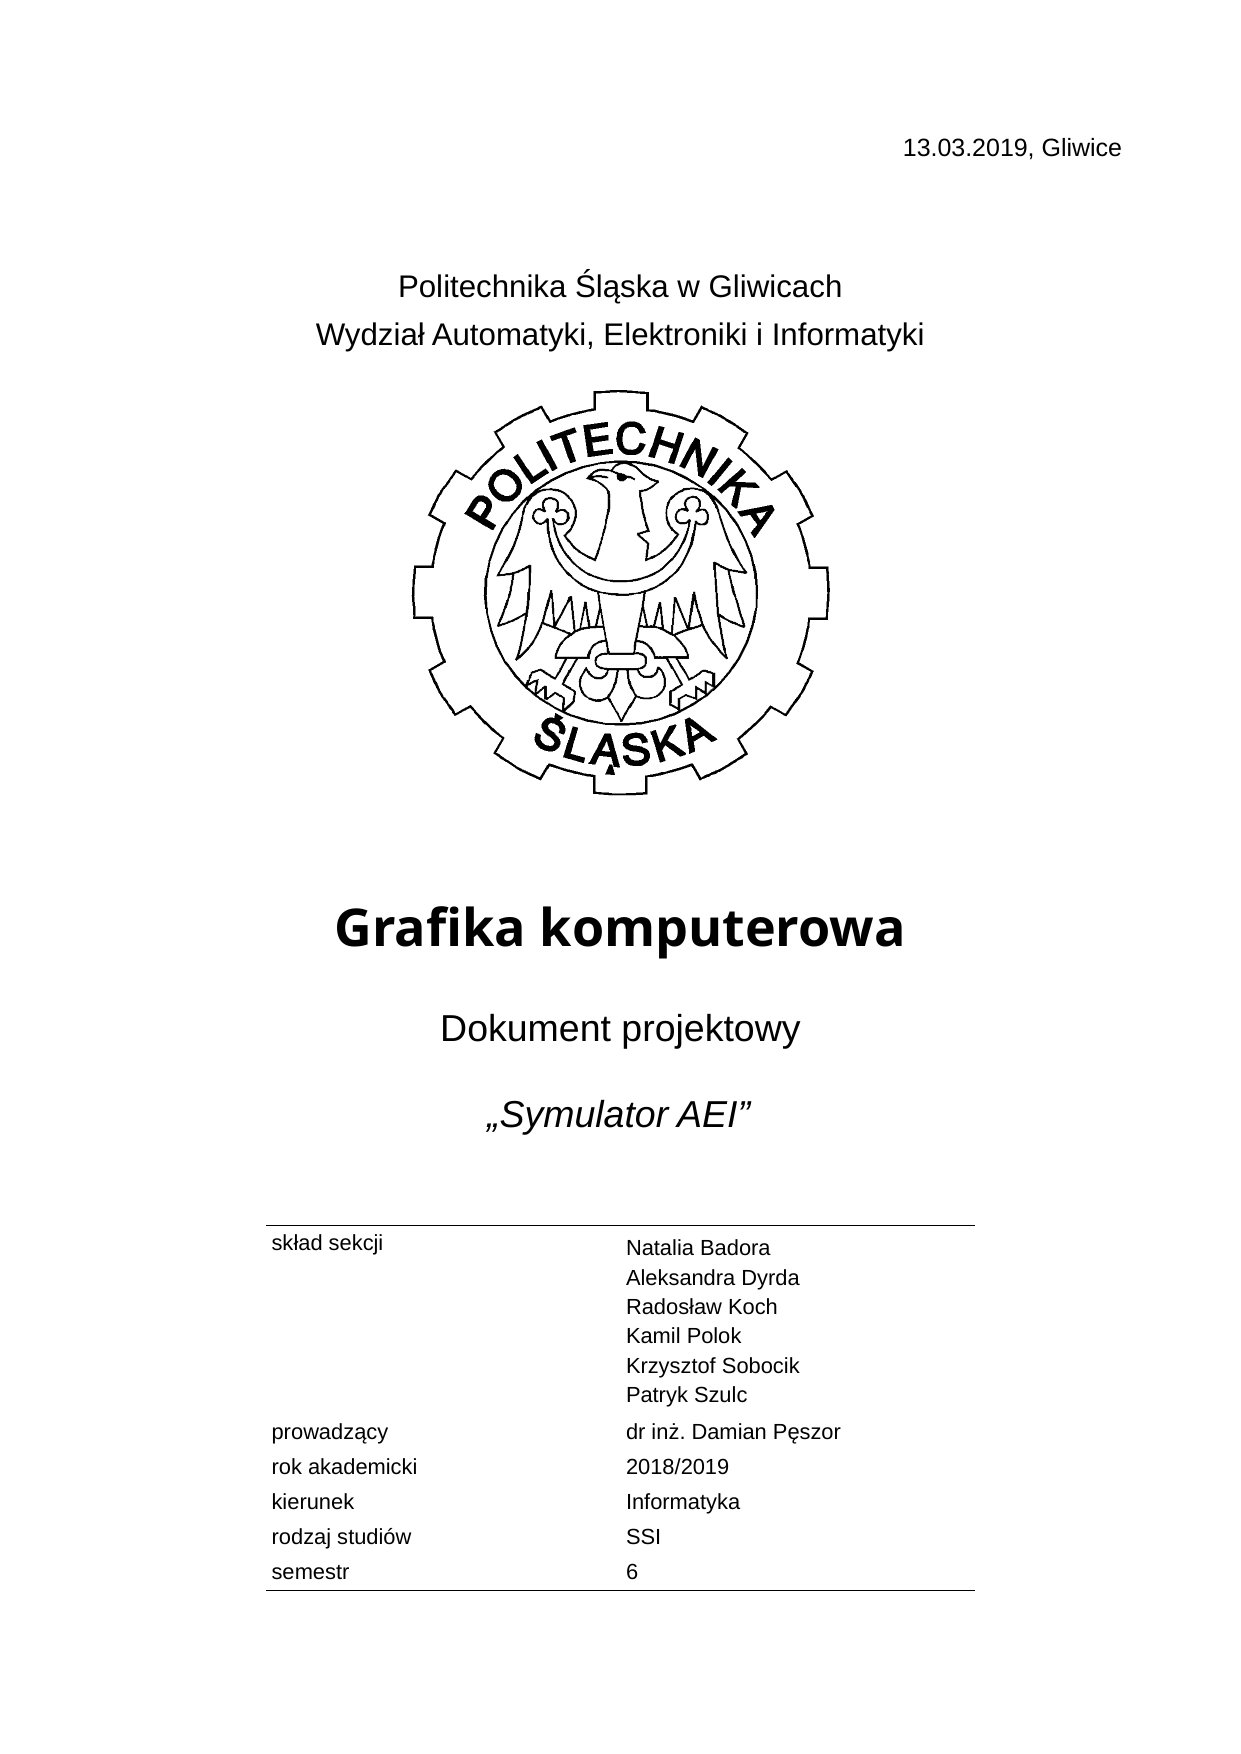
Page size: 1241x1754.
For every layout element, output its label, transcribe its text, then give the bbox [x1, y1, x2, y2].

table_cell dr inż. Damian Pęszor [620, 1415, 974, 1449]
table_cell prowadzący [266, 1415, 620, 1449]
text Dokument projektowy [118, 1006, 1122, 1049]
text Politechnika Śląska w Gliwicach [118, 260, 1122, 307]
table_cell semestr [266, 1555, 620, 1590]
text Grafika komputerowa [118, 899, 1122, 958]
table_cell rodzaj studiów [266, 1520, 620, 1555]
table_cell rok akademicki [266, 1450, 620, 1485]
table_cell 2018/2019 [620, 1450, 974, 1485]
picture [403, 382, 837, 803]
table_cell SSI [620, 1520, 974, 1555]
table_cell kierunek [266, 1485, 620, 1520]
table_cell Informatyka [620, 1485, 974, 1520]
table_cell 6 [620, 1555, 974, 1590]
table_header Natalia Badora Aleksandra Dyrda Radosław Koch Kamil Polok Krzysztof Sobocik Patryk Szulc [620, 1226, 974, 1414]
text „Symulator AEI” [118, 1093, 1122, 1136]
text 13.03.2019, Gliwice [118, 118, 1122, 165]
text Wydział Automatyki, Elektroniki i Informatyki [118, 307, 1122, 354]
table_header skład sekcji [266, 1226, 620, 1414]
